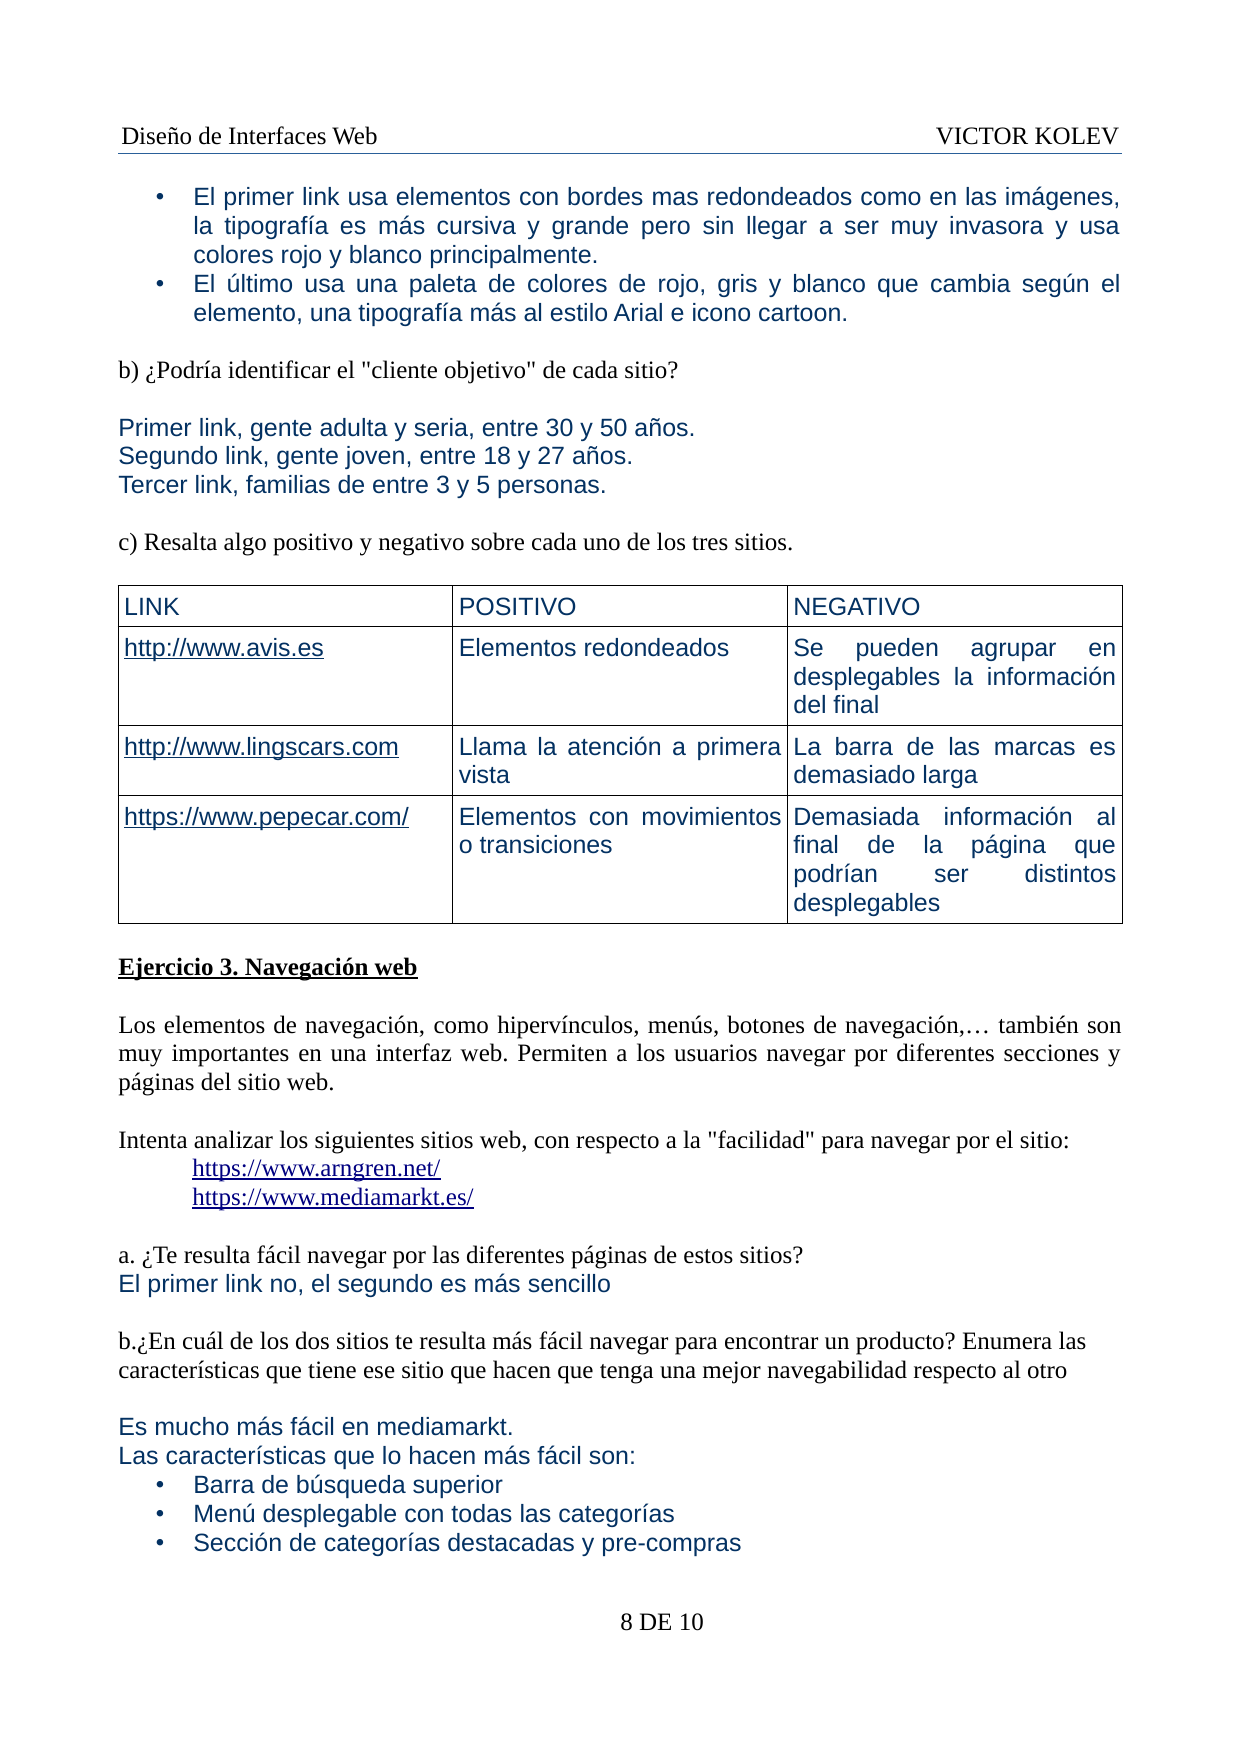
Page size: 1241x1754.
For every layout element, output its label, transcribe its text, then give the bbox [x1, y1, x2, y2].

table_cell Demasiada información al final de la página que podrían ser distintos desplegables [788, 796, 1122, 922]
table_cell Elementos redondeados [453, 627, 787, 725]
list Sección de categorías destacadas y pre-compras [156, 1527, 1122, 1556]
text Intenta analizar los siguientes sitios web, con respecto a la "facilidad" para navegar por el sitio: [118, 1125, 1122, 1153]
text a. ¿Te resulta fácil navegar por las diferentes páginas de estos sitios? [118, 1240, 1122, 1268]
table_header NEGATIVO [788, 586, 1122, 626]
table_cell Elementos con movimientos o transiciones [453, 796, 787, 922]
list El primer link usa elementos con bordes mas redondeados como en las imágenes, la tipografía es más cursiva y grande pero sin llegar a ser muy invasora y usa colores rojo y blanco principalmente. [156, 182, 1122, 269]
table_header LINK [119, 586, 452, 626]
text b) ¿Podría identificar el "cliente objetivo" de cada sitio? [118, 355, 1122, 384]
text Es mucho más fácil en mediamarkt. [118, 1412, 1122, 1441]
table_cell Se pueden agrupar en desplegables la información del final [788, 627, 1122, 725]
text Primer link, gente adulta y seria, entre 30 y 50 años. [118, 412, 1122, 441]
list Menú desplegable con todas las categorías [156, 1499, 1122, 1527]
text Las características que lo hacen más fácil son: [118, 1441, 1122, 1470]
text c) Resalta algo positivo y negativo sobre cada uno de los tres sitios. [118, 527, 1122, 556]
text https://www.mediamarkt.es/ [118, 1182, 1122, 1211]
table_cell Llama la atención a primera vista [453, 726, 787, 795]
table_cell http://www.lingscars.com [119, 726, 452, 795]
text Ejercicio 3. Navegación web [118, 952, 1122, 981]
text características que tiene ese sitio que hacen que tenga una mejor navegabilidad respecto al otro [118, 1355, 1122, 1383]
table_cell La barra de las marcas es demasiado larga [788, 726, 1122, 795]
text Segundo link, gente joven, entre 18 y 27 años. [118, 441, 1122, 470]
table_cell http://www.avis.es [119, 627, 452, 725]
table_header POSITIVO [453, 586, 787, 626]
table_cell https://www.pepecar.com/ [119, 796, 452, 922]
text El primer link no, el segundo es más sencillo [118, 1268, 1122, 1297]
text b.¿En cuál de los dos sitios te resulta más fácil navegar para encontrar un producto? Enumera las [118, 1326, 1122, 1355]
list El último usa una paleta de colores de rojo, gris y blanco que cambia según el elemento, una tipografía más al estilo Arial e icono cartoon. [156, 269, 1122, 326]
list Barra de búsqueda superior [156, 1470, 1122, 1499]
text Tercer link, familias de entre 3 y 5 personas. [118, 470, 1122, 499]
text https://www.arngren.net/ [118, 1153, 1122, 1182]
text Los elementos de navegación, como hipervínculos, menús, botones de navegación,… también son muy importantes en una interfaz web. Permiten a los usuarios navegar por diferentes secciones y páginas del sitio web. [118, 1010, 1122, 1096]
